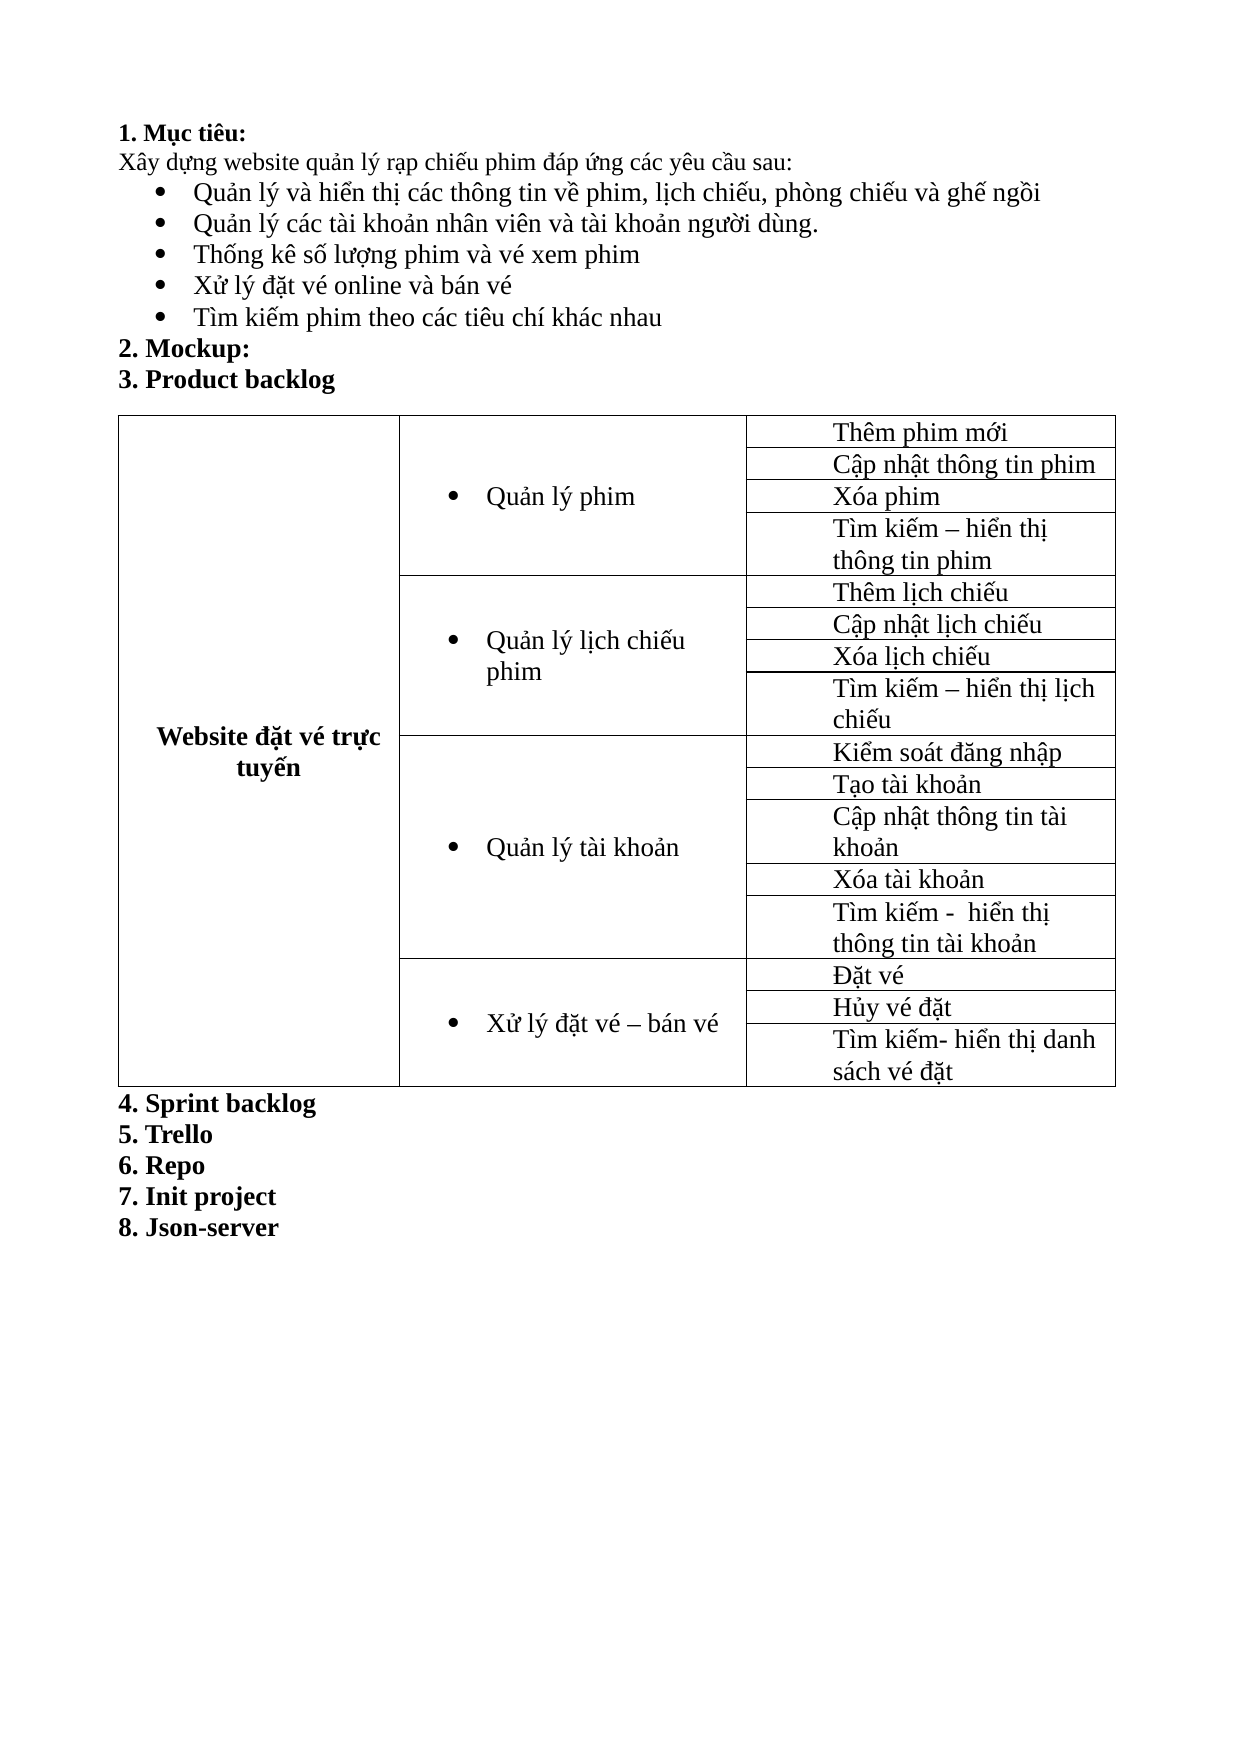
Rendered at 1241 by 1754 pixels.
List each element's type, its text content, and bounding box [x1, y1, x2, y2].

list Tìm kiếm phim theo các tiêu chí khác nhau [156, 301, 1122, 332]
table_cell Đặt vé [747, 959, 1115, 990]
table_cell Thêm lịch chiếu [747, 576, 1115, 607]
table_cell Tìm kiếm – hiển thị lịch chiếu [747, 673, 1115, 735]
list Xử lý đặt vé online và bán vé [156, 269, 1122, 301]
table_cell Tìm kiếm - hiển thị thông tin tài khoản [747, 896, 1115, 958]
list Quản lý các tài khoản nhân viên và tài khoản người dùng. [156, 207, 1122, 238]
list Thống kê số lượng phim và vé xem phim [156, 238, 1122, 269]
table_cell Xóa tài khoản [747, 864, 1115, 895]
table_cell Xóa phim [747, 480, 1115, 512]
table_cell Xóa lịch chiếu [747, 640, 1115, 671]
list Quản lý và hiển thị các thông tin về phim, lịch chiếu, phòng chiếu và ghế ngồi [156, 176, 1122, 207]
list 3. Product backlog [118, 363, 1122, 394]
table_header Thêm phim mới [747, 416, 1115, 447]
text Xây dựng website quản lý rạp chiếu phim đáp ứng các yêu cầu sau: [118, 147, 1122, 176]
table_cell Cập nhật lịch chiếu [747, 608, 1115, 639]
list 7. Init project [118, 1180, 1122, 1211]
table_cell Tìm kiếm- hiển thị danh sách vé đặt [747, 1024, 1115, 1086]
table_cell Hủy vé đặt [747, 991, 1115, 1022]
table_cell Cập nhật thông tin phim [747, 448, 1115, 479]
table_header Quản lý phim [400, 416, 746, 575]
table_cell Kiểm soát đăng nhập [747, 736, 1115, 767]
table_cell Tìm kiếm – hiển thị thông tin phim [747, 513, 1115, 575]
table_cell Tạo tài khoản [747, 768, 1115, 799]
text 1. Mục tiêu: [118, 118, 1122, 147]
list 8. Json-server [118, 1211, 1122, 1242]
list 6. Repo [118, 1149, 1122, 1180]
table_cell Quản lý lịch chiếu phim [400, 576, 746, 735]
table_cell Quản lý tài khoản [400, 736, 746, 958]
list 2. Mockup: [118, 332, 1122, 363]
table_cell Cập nhật thông tin tài khoản [747, 800, 1115, 862]
list 4. Sprint backlog [118, 1087, 1122, 1118]
table_cell Xử lý đặt vé – bán vé [400, 959, 746, 1086]
list 5. Trello [118, 1118, 1122, 1149]
table_header Website đặt vé trực tuyến [119, 416, 399, 1086]
